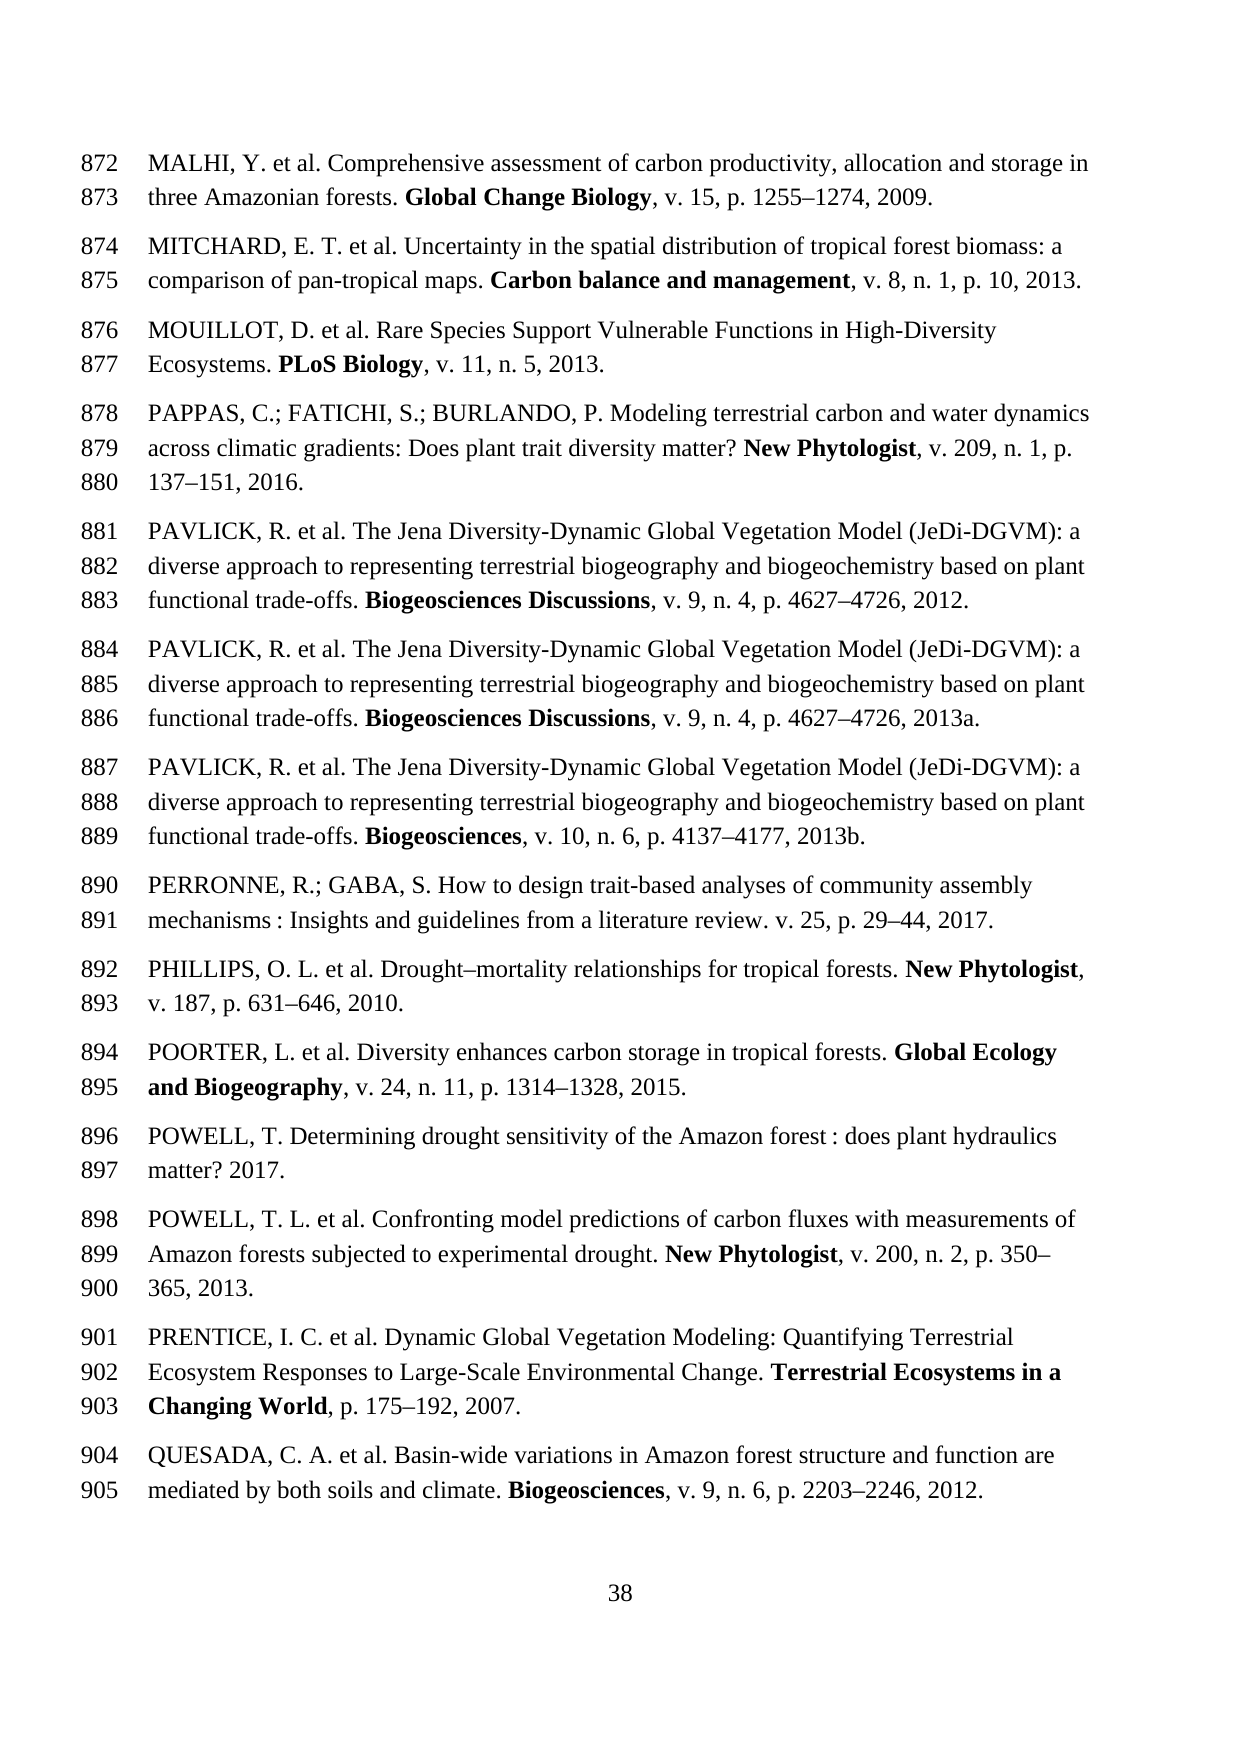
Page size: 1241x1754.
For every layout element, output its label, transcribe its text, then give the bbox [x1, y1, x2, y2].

text POORTER, L. et al. Diversity enhances carbon storage in tropical forests. Global Ecology and Biogeography, v. 24, n. 11, p. 1314–1328, 2015. [148, 1037, 1093, 1101]
text PAVLICK, R. et al. The Jena Diversity-Dynamic Global Vegetation Model (JeDi-DGVM): a diverse approach to representing terrestrial biogeography and biogeochemistry based on plant functional trade-offs. Biogeosciences, v. 10, n. 6, p. 4137–4177, 2013b. [148, 752, 1093, 850]
text MITCHARD, E. T. et al. Uncertainty in the spatial distribution of tropical forest biomass: a comparison of pan-tropical maps. Carbon balance and management, v. 8, n. 1, p. 10, 2013. [148, 231, 1093, 294]
text MALHI, Y. et al. Comprehensive assessment of carbon productivity, allocation and storage in three Amazonian forests. Global Change Biology, v. 15, p. 1255–1274, 2009. [148, 148, 1093, 211]
text PRENTICE, I. C. et al. Dynamic Global Vegetation Modeling: Quantifying Terrestrial Ecosystem Responses to Large-Scale Environmental Change. Terrestrial Ecosystems in a Changing World, p. 175–192, 2007. [148, 1322, 1093, 1420]
text PHILLIPS, O. L. et al. Drought–mortality relationships for tropical forests. New Phytologist, v. 187, p. 631–646, 2010. [148, 954, 1093, 1017]
text QUESADA, C. A. et al. Basin-wide variations in Amazon forest structure and function are mediated by both soils and climate. Biogeosciences, v. 9, n. 6, p. 2203–2246, 2012. [148, 1441, 1093, 1504]
text PAPPAS, C.; FATICHI, S.; BURLANDO, P. Modeling terrestrial carbon and water dynamics across climatic gradients: Does plant trait diversity matter? New Phytologist, v. 209, n. 1, p. 137–151, 2016. [148, 398, 1093, 496]
text POWELL, T. Determining drought sensitivity of the Amazon forest : does plant hydraulics matter? 2017. [148, 1121, 1093, 1184]
text POWELL, T. L. et al. Confronting model predictions of carbon fluxes with measurements of Amazon forests subjected to experimental drought. New Phytologist, v. 200, n. 2, p. 350–365, 2013. [148, 1204, 1093, 1302]
text PERRONNE, R.; GABA, S. How to design trait-based analyses of community assembly mechanisms : Insights and guidelines from a literature review. v. 25, p. 29–44, 2017. [148, 870, 1093, 933]
text PAVLICK, R. et al. The Jena Diversity-Dynamic Global Vegetation Model (JeDi-DGVM): a diverse approach to representing terrestrial biogeography and biogeochemistry based on plant functional trade-offs. Biogeosciences Discussions, v. 9, n. 4, p. 4627–4726, 2013a. [148, 634, 1093, 732]
text PAVLICK, R. et al. The Jena Diversity-Dynamic Global Vegetation Model (JeDi-DGVM): a diverse approach to representing terrestrial biogeography and biogeochemistry based on plant functional trade-offs. Biogeosciences Discussions, v. 9, n. 4, p. 4627–4726, 2012. [148, 516, 1093, 614]
text MOUILLOT, D. et al. Rare Species Support Vulnerable Functions in High-Diversity Ecosystems. PLoS Biology, v. 11, n. 5, 2013. [148, 315, 1093, 378]
